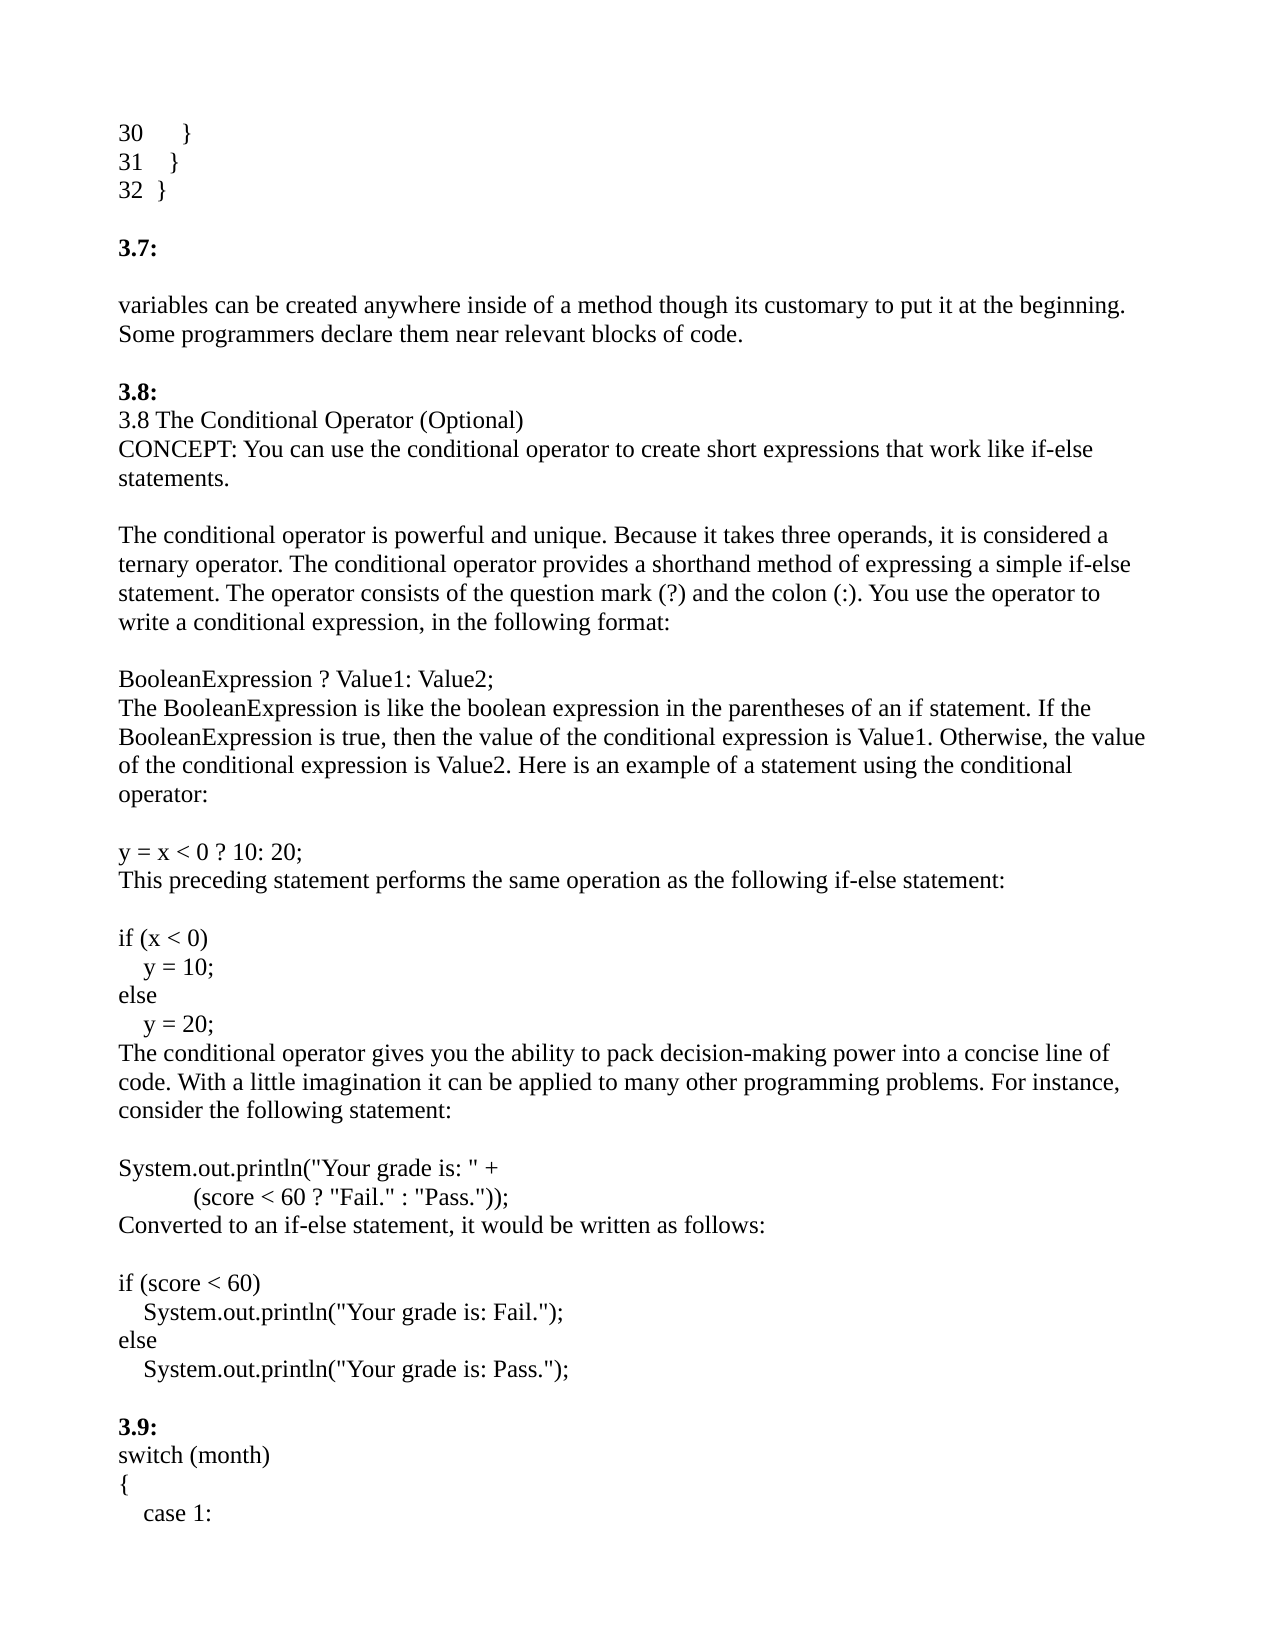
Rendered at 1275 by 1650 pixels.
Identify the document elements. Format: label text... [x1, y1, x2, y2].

text 31 } [118, 147, 1157, 176]
text case 1: [118, 1498, 1157, 1527]
text The conditional operator is powerful and unique. Because it takes three operands, it is considered a ternary operator. The conditional operator provides a shorthand method of expressing a simple if-else statement. The operator consists of the question mark (?) and the colon (:). You use the operator to write a conditional expression, in the following format: [118, 521, 1157, 636]
text y = 20; [118, 1009, 1157, 1038]
text 30 } [118, 118, 1157, 147]
text if (x < 0) [118, 923, 1157, 952]
text 3.8: [118, 377, 1157, 406]
text 3.9: [118, 1412, 1157, 1441]
text CONCEPT: You can use the conditional operator to create short expressions that work like if-else statements. [118, 434, 1157, 492]
text 3.8 The Conditional Operator (Optional) [118, 406, 1157, 434]
text (score < 60 ? "Fail." : "Pass.")); [118, 1182, 1157, 1211]
text { [118, 1469, 1157, 1498]
text y = 10; [118, 952, 1157, 981]
text System.out.println("Your grade is: Fail."); [118, 1297, 1157, 1326]
text if (score < 60) [118, 1268, 1157, 1297]
text 3.7: [118, 233, 1157, 262]
text The BooleanExpression is like the boolean expression in the parentheses of an if statement. If the BooleanExpression is true, then the value of the conditional expression is Value1. Otherwise, the value of the conditional expression is Value2. Here is an example of a statement using the conditional operator: [118, 693, 1157, 808]
text switch (month) [118, 1441, 1157, 1469]
text BooleanExpression ? Value1: Value2; [118, 664, 1157, 693]
text else [118, 1326, 1157, 1354]
text System.out.println("Your grade is: Pass."); [118, 1354, 1157, 1383]
text System.out.println("Your grade is: " + [118, 1153, 1157, 1182]
text The conditional operator gives you the ability to pack decision-making power into a concise line of code. With a little imagination it can be applied to many other programming problems. For instance, consider the following statement: [118, 1038, 1157, 1124]
text Converted to an if-else statement, it would be written as follows: [118, 1211, 1157, 1239]
text This preceding statement performs the same operation as the following if-else statement: [118, 866, 1157, 894]
text y = x < 0 ? 10: 20; [118, 837, 1157, 866]
text else [118, 981, 1157, 1009]
text 32 } [118, 176, 1157, 204]
text variables can be created anywhere inside of a method though its customary to put it at the beginning. Some programmers declare them near relevant blocks of code. [118, 291, 1157, 348]
